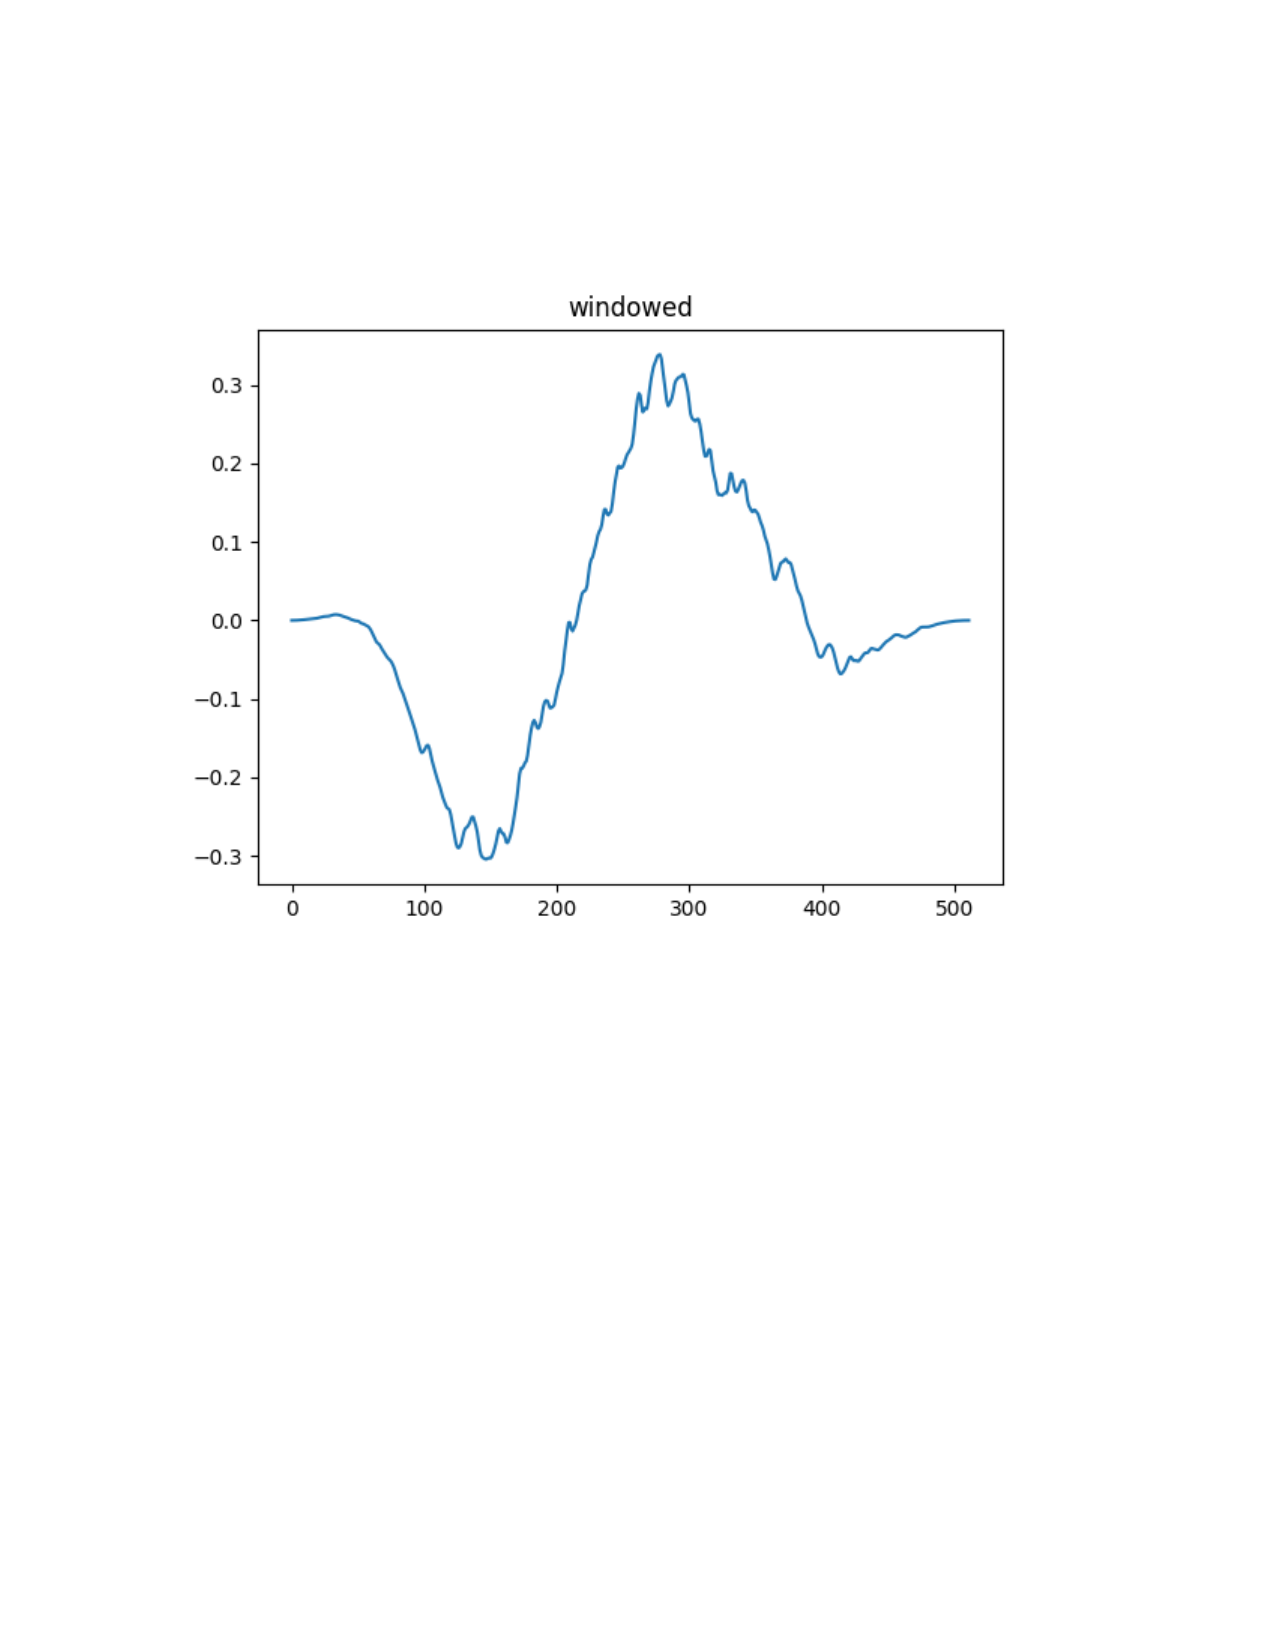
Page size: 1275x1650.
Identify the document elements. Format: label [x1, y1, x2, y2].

picture [138, 243, 1099, 964]
